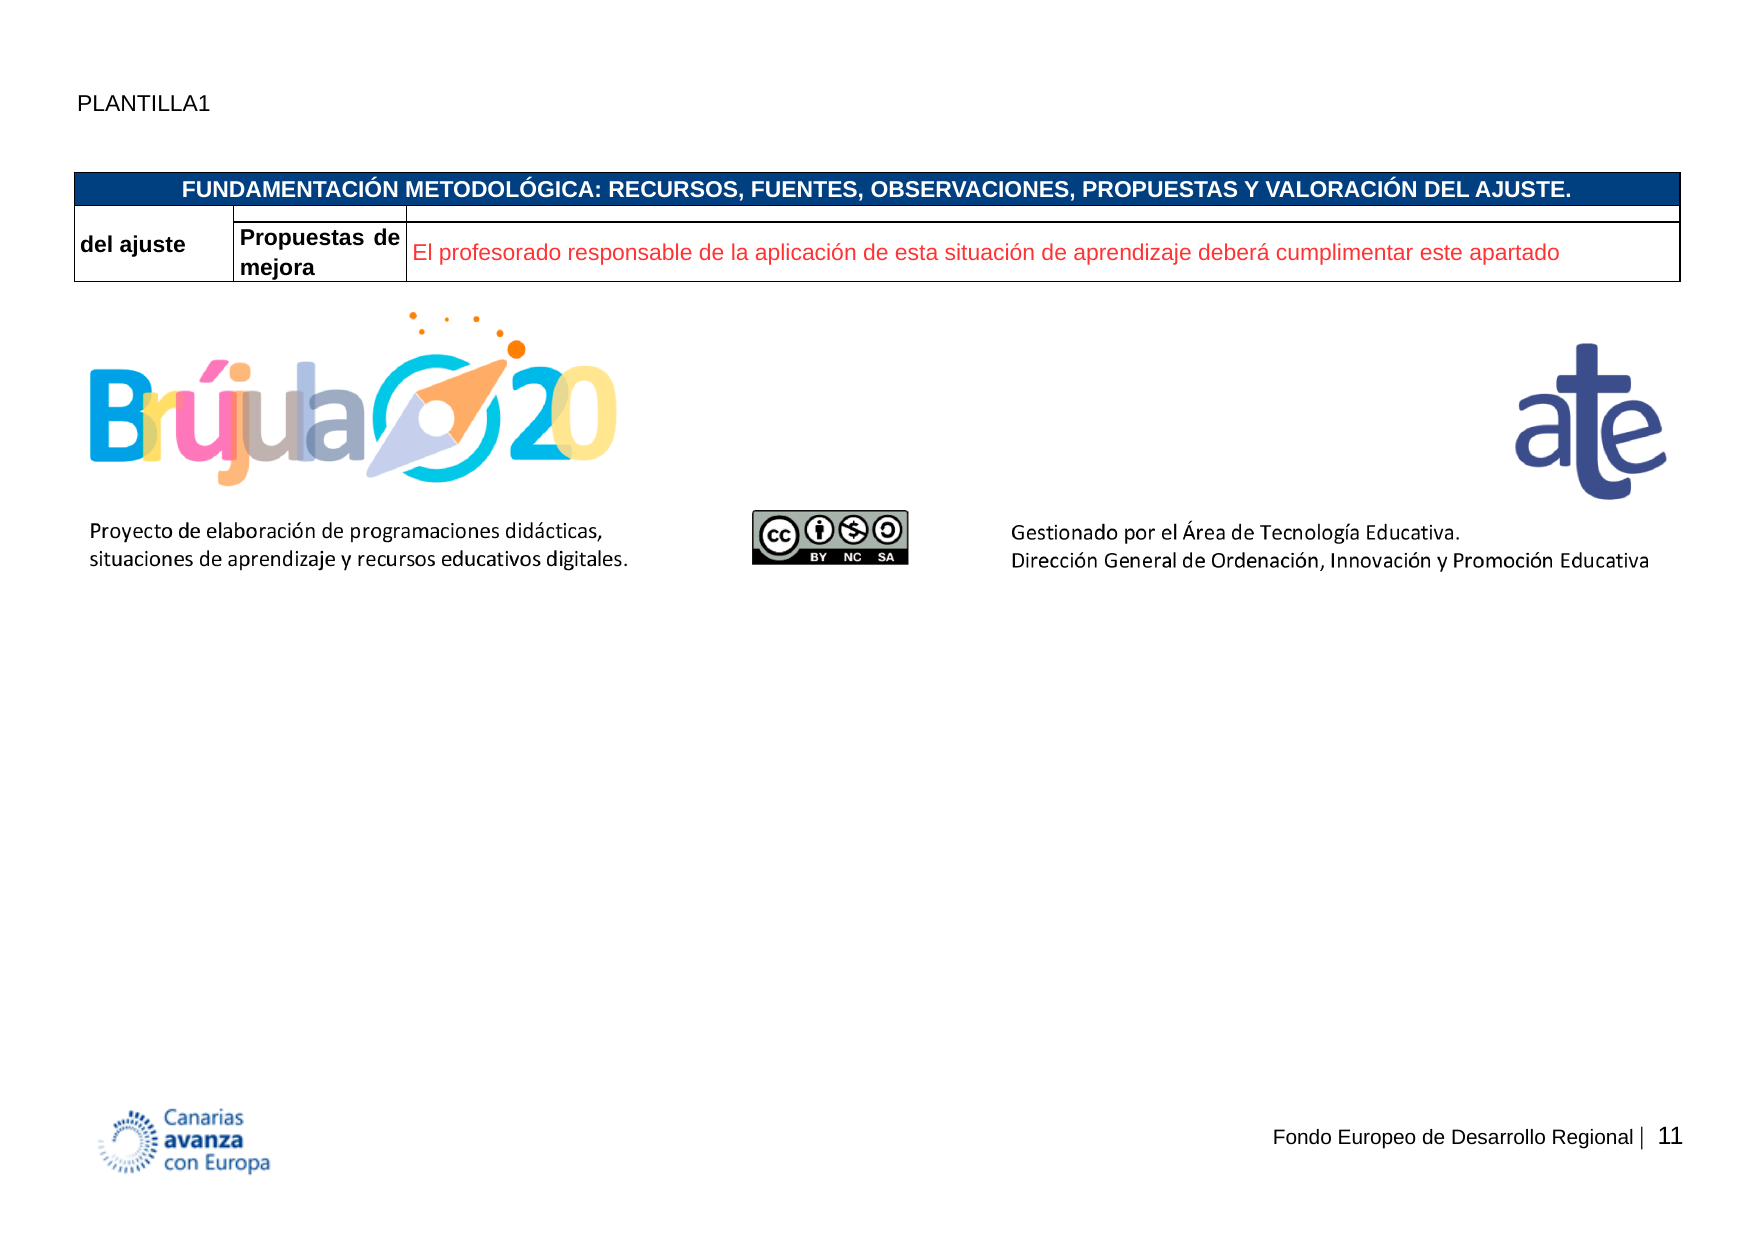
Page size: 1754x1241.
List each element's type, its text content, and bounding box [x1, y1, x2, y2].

table_cell [407, 206, 1679, 221]
picture [70, 308, 1684, 596]
table_cell [234, 206, 406, 221]
picture [79, 1096, 290, 1189]
table_cell Propuestas de mejora [234, 223, 406, 281]
table_header FUNDAMENTACIÓN METODOLÓGICA: RECURSOS, FUENTES, OBSERVACIONES, PROPUESTAS Y VALORACIÓN DEL AJUSTE. [75, 173, 1679, 205]
table_cell del ajuste [75, 206, 233, 281]
table_cell El profesorado responsable de la aplicación de esta situación de aprendizaje deberá cumplimentar este apartado [407, 223, 1679, 281]
